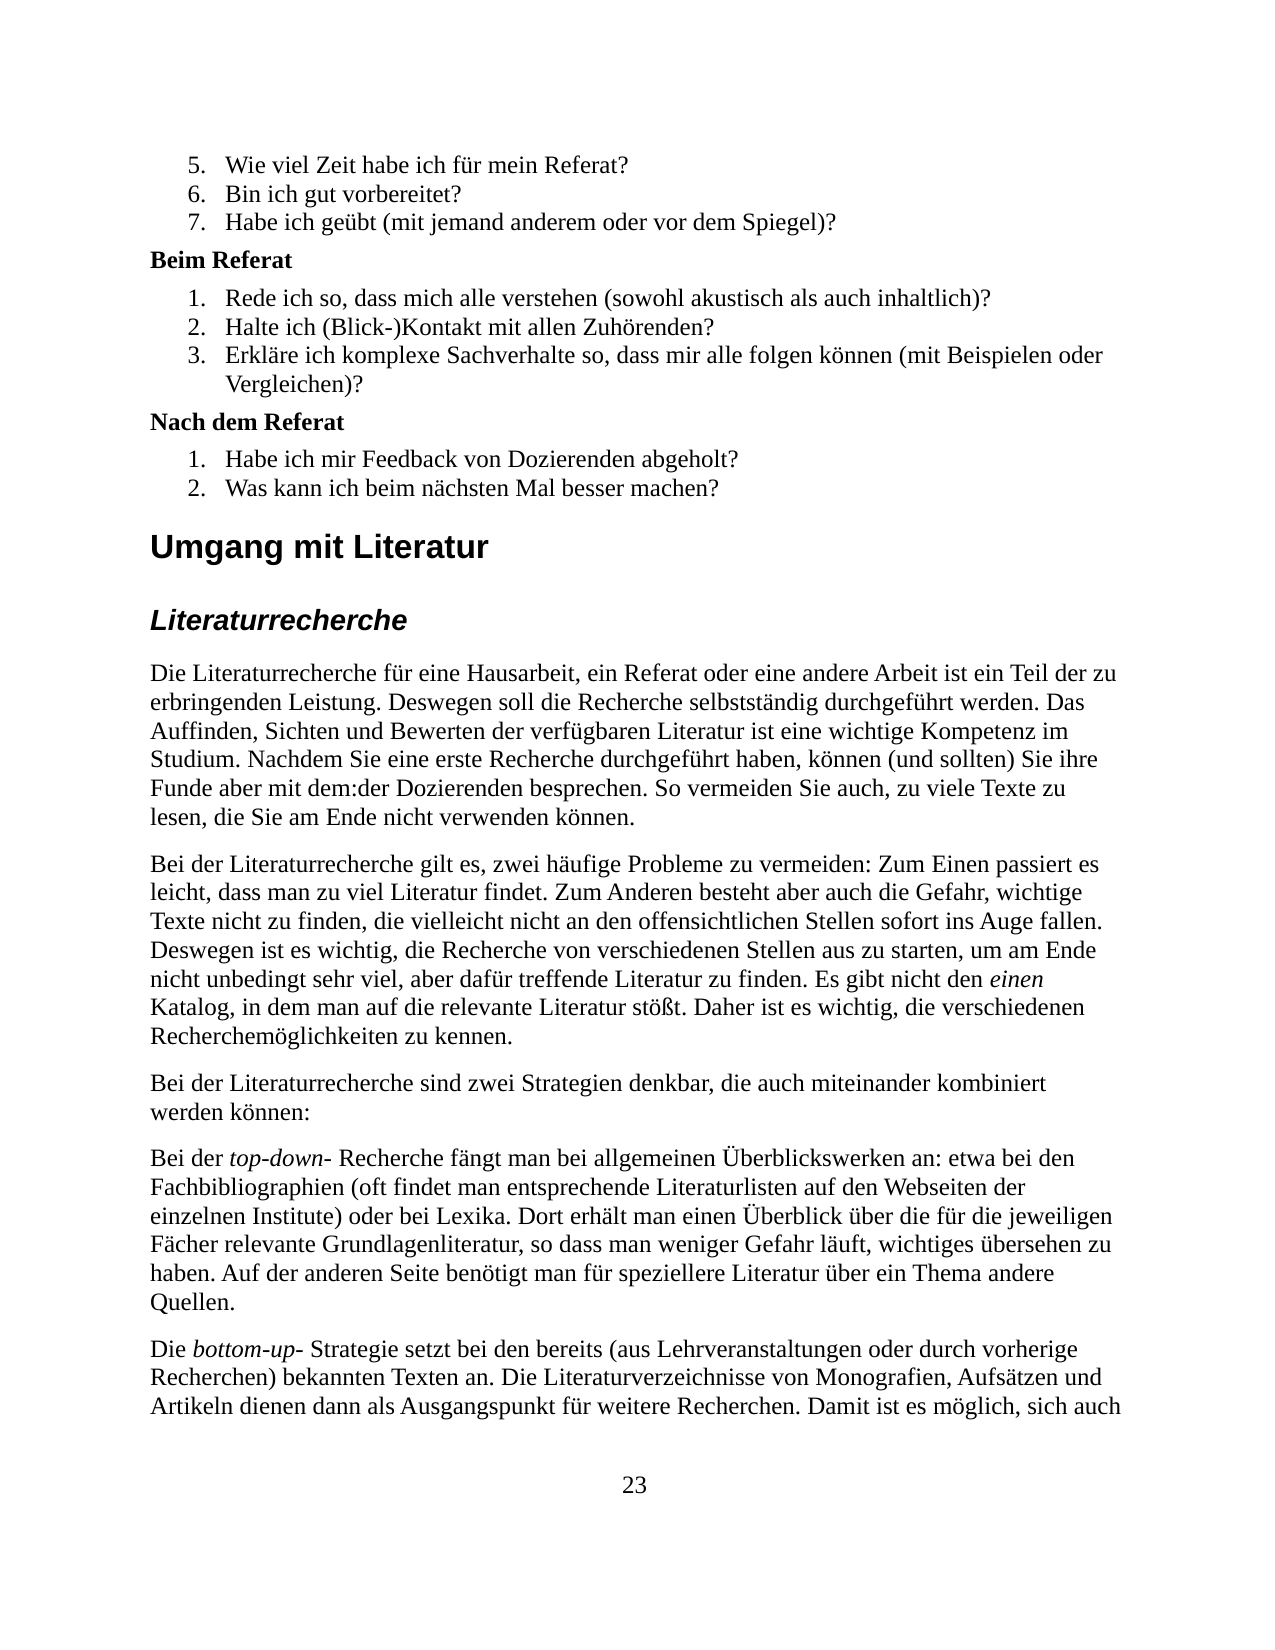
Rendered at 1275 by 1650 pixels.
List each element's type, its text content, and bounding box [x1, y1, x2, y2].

subtitle Umgang mit Literatur [150, 527, 1125, 566]
list Halte ich (Blick-)Kontakt mit allen Zuhörenden? [187, 312, 1125, 340]
text Die bottom-up- Strategie setzt bei den bereits (aus Lehrveranstaltungen oder durch vorherige Recherchen) bekannten Texten an. Die Literaturverzeichnisse von Monografien, Aufsätzen und Artikeln dienen dann als Ausgangspunkt für weitere Recherchen. Damit ist es möglich, sich auch [150, 1334, 1125, 1420]
text Bei der Literaturrecherche sind zwei Strategien denkbar, die auch miteinander kombiniert werden können: [150, 1068, 1125, 1125]
list Habe ich geübt (mit jemand anderem oder vor dem Spiegel)? [187, 207, 1125, 236]
text Beim Referat [150, 245, 1125, 274]
list Was kann ich beim nächsten Mal besser machen? [187, 473, 1125, 502]
text Bei der top-down- Recherche fängt man bei allgemeinen Überblickswerken an: etwa bei den Fachbibliographien (oft findet man entsprechende Literaturlisten auf den Webseiten der einzelnen Institute) oder bei Lexika. Dort erhält man einen Überblick über die für die jeweiligen Fächer relevante Grundlagenliteratur, so dass man weniger Gefahr läuft, wichtiges übersehen zu haben. Auf der anderen Seite benötigt man für speziellere Literatur über ein Thema andere Quellen. [150, 1143, 1125, 1316]
text Bei der Literaturrecherche gilt es, zwei häufige Probleme zu vermeiden: Zum Einen passiert es leicht, dass man zu viel Literatur findet. Zum Anderen besteht aber auch die Gefahr, wichtige Texte nicht zu finden, die vielleicht nicht an den offensichtlichen Stellen sofort ins Auge fallen. Deswegen ist es wichtig, die Recherche von verschiedenen Stellen aus zu starten, um am Ende nicht unbedingt sehr viel, aber dafür treffende Literatur zu finden. Es gibt nicht den einen Katalog, in dem man auf die relevante Literatur stößt. Daher ist es wichtig, die verschiedenen Recherchemöglichkeiten zu kennen. [150, 849, 1125, 1050]
list Habe ich mir Feedback von Dozierenden abgeholt? [187, 444, 1125, 473]
text Die Literaturrecherche für eine Hausarbeit, ein Referat oder eine andere Arbeit ist ein Teil der zu erbringenden Leistung. Deswegen soll die Recherche selbstständig durchgeführt werden. Das Auffinden, Sichten und Bewerten der verfügbaren Literatur ist eine wichtige Kompetenz im Studium. Nachdem Sie eine erste Recherche durchgeführt haben, können (und sollten) Sie ihre Funde aber mit dem:der Dozierenden besprechen. So vermeiden Sie auch, zu viele Texte zu lesen, die Sie am Ende nicht verwenden können. [150, 658, 1125, 831]
list Bin ich gut vorbereitet? [187, 179, 1125, 207]
list Wie viel Zeit habe ich für mein Referat? [187, 150, 1125, 179]
subtitle Literaturrecherche [150, 603, 1125, 637]
list Rede ich so, dass mich alle verstehen (sowohl akustisch als auch inhaltlich)? [187, 283, 1125, 312]
text Nach dem Referat [150, 407, 1125, 436]
list Erkläre ich komplexe Sachverhalte so, dass mir alle folgen können (mit Beispielen oder Vergleichen)? [187, 340, 1125, 398]
